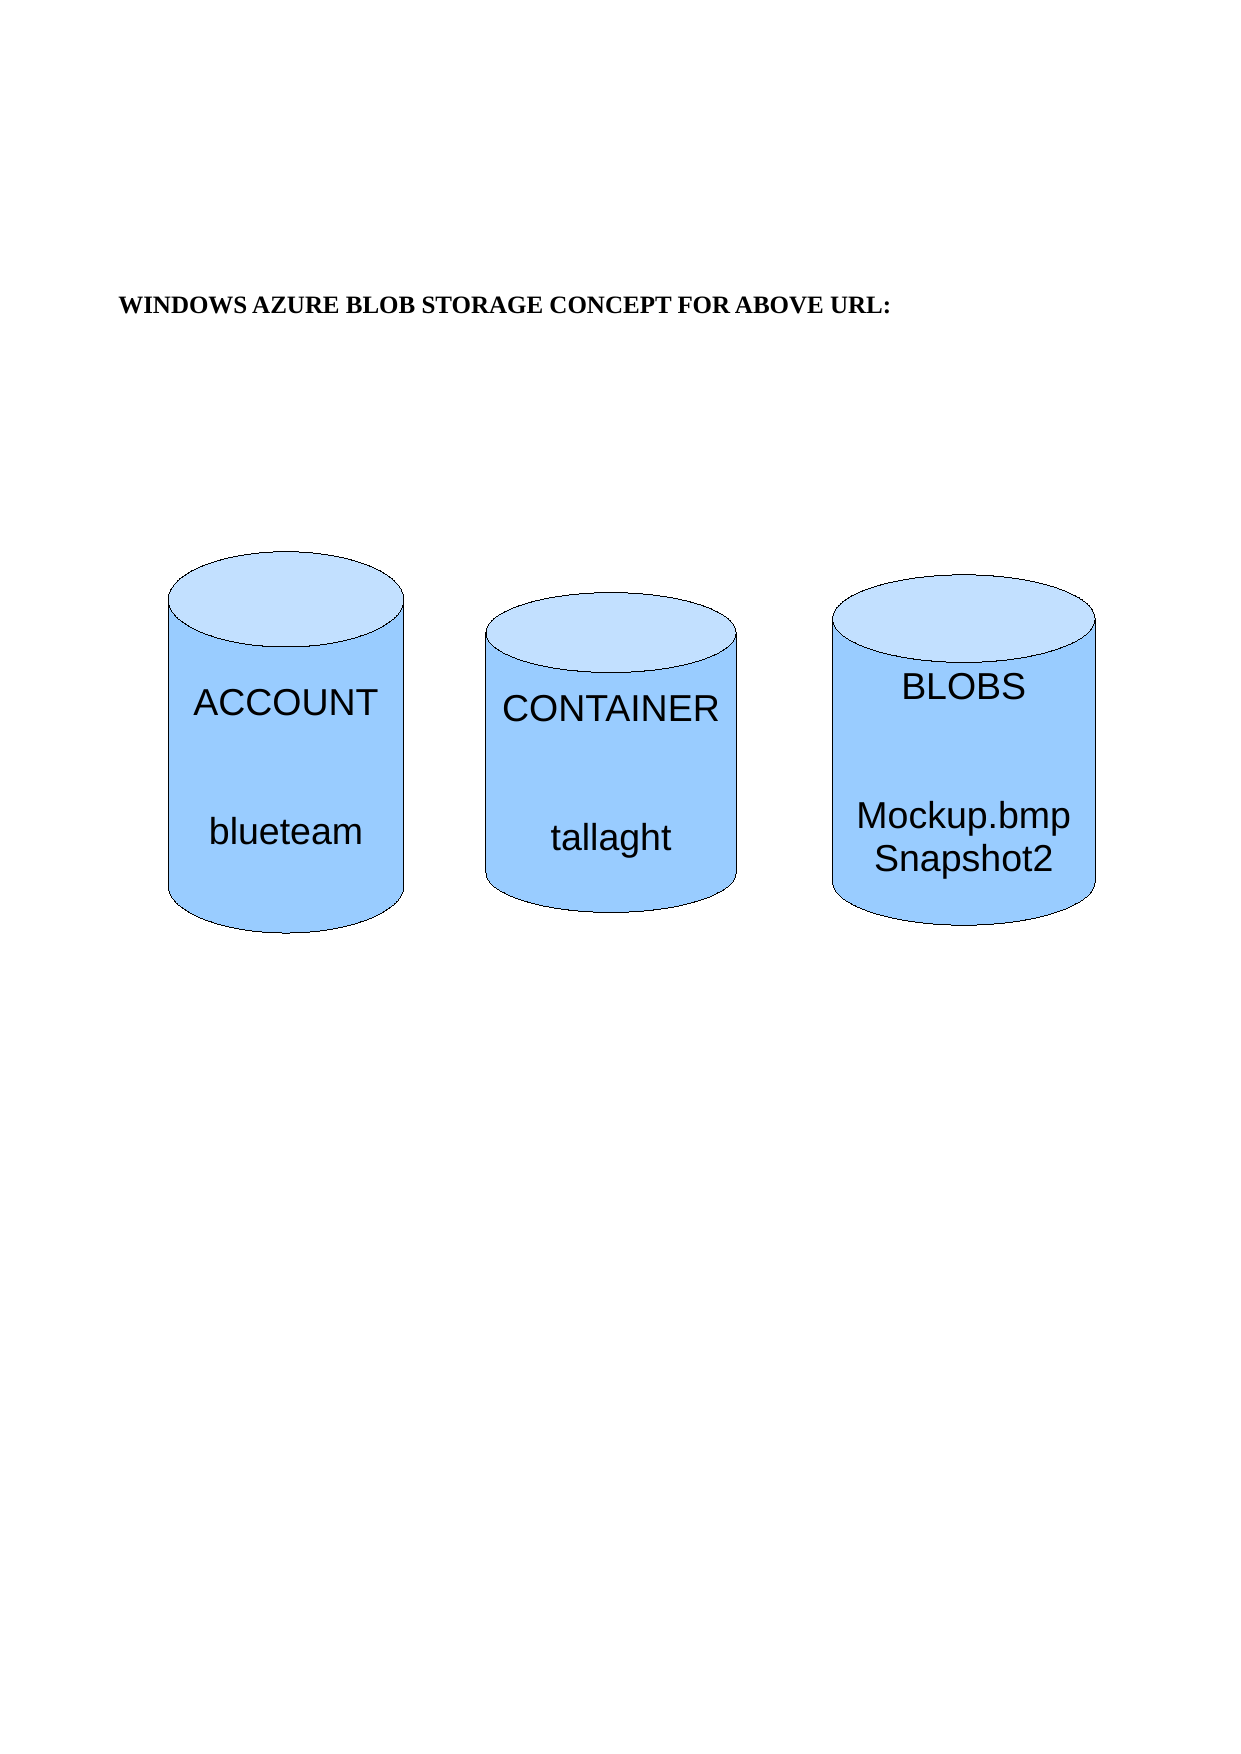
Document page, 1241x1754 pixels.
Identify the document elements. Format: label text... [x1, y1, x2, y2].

text WINDOWS AZURE BLOB STORAGE CONCEPT FOR ABOVE URL: [118, 291, 1122, 319]
